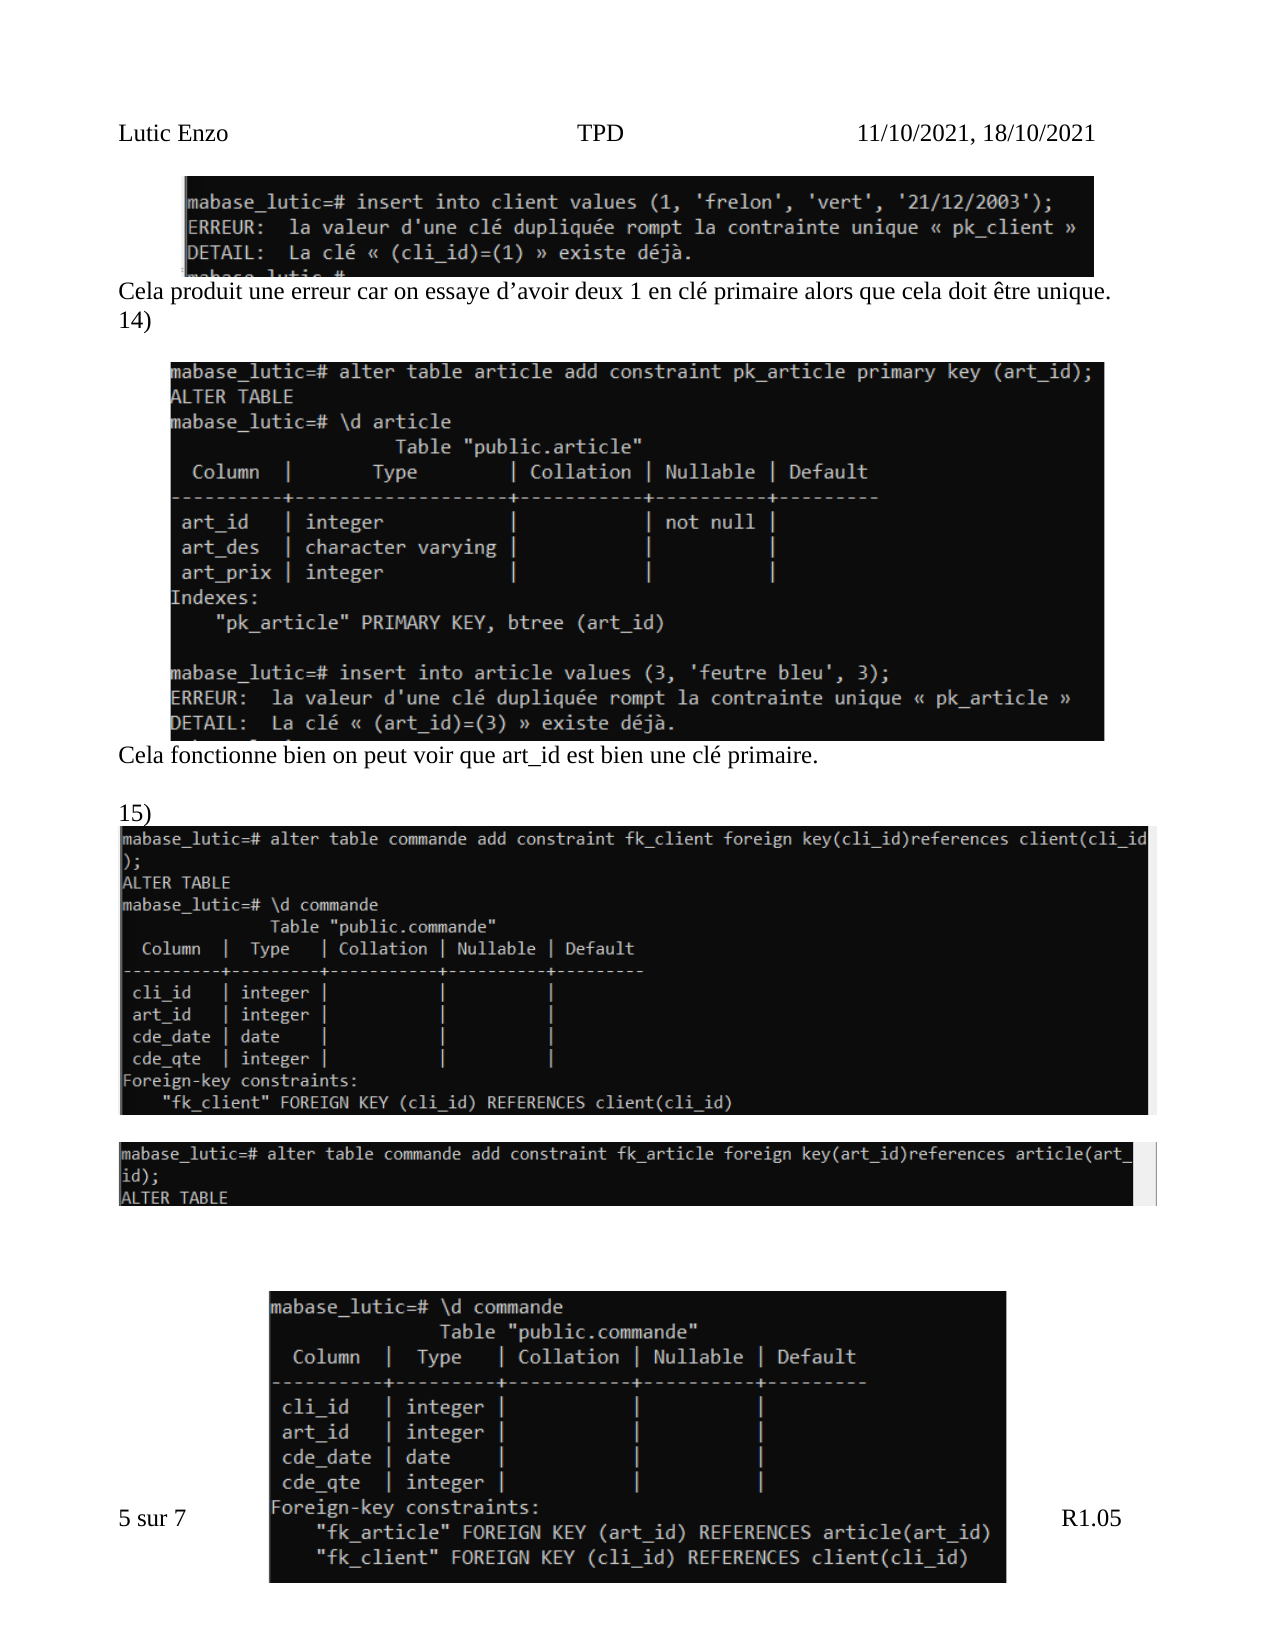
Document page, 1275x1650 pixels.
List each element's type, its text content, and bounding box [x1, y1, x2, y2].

text 14) [118, 305, 1157, 334]
picture [118, 826, 1157, 1115]
text Cela produit une erreur car on essaye d’avoir deux 1 en clé primaire alors que cela doit être unique. [118, 176, 1157, 305]
picture [181, 176, 1094, 277]
text Cela fonctionne bien on peut voir que art_id est bien une clé primaire. [118, 363, 1157, 769]
text 15) [118, 798, 1157, 826]
picture [268, 1291, 1007, 1583]
picture [118, 1142, 1157, 1206]
picture [170, 362, 1105, 741]
